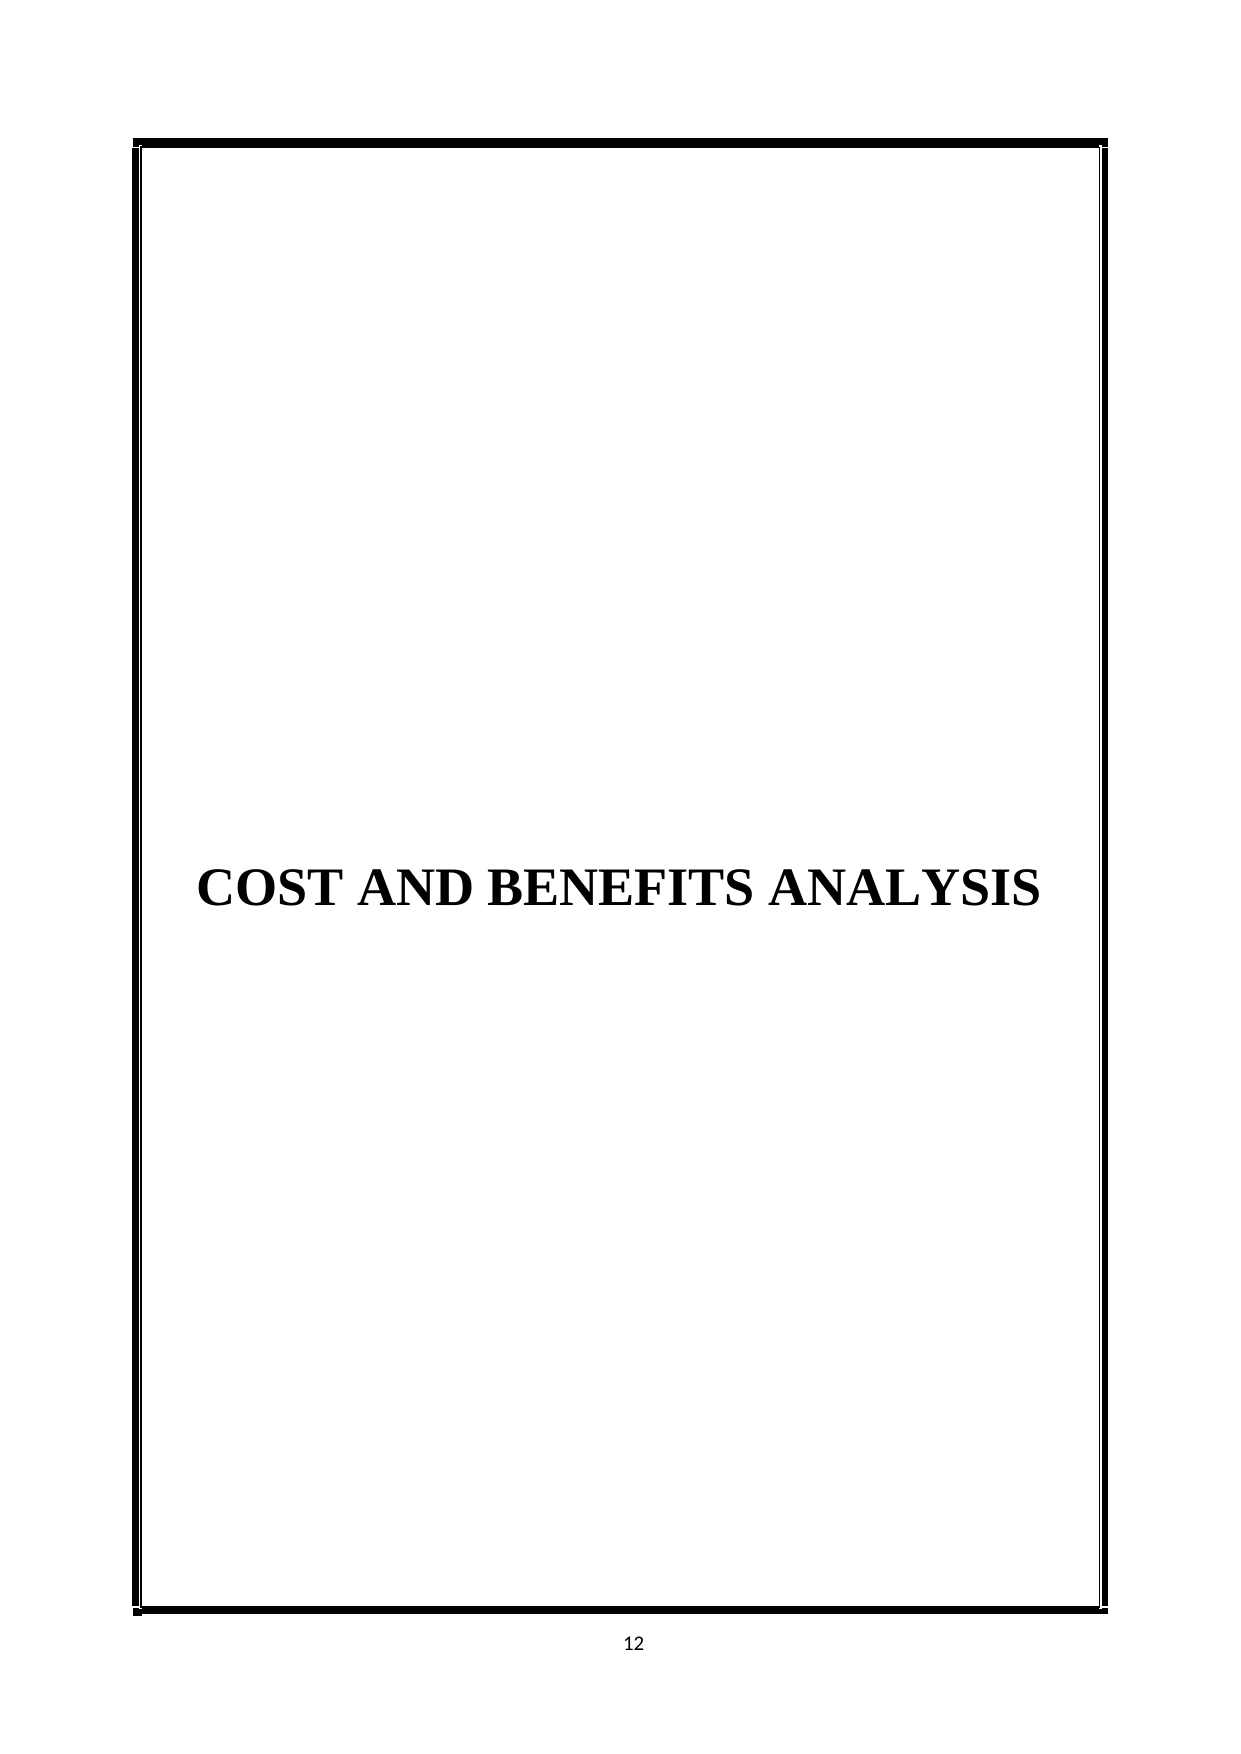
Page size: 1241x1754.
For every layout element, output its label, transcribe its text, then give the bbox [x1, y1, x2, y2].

subtitle COST AND BENEFITS ANALYSIS [196, 855, 1123, 917]
